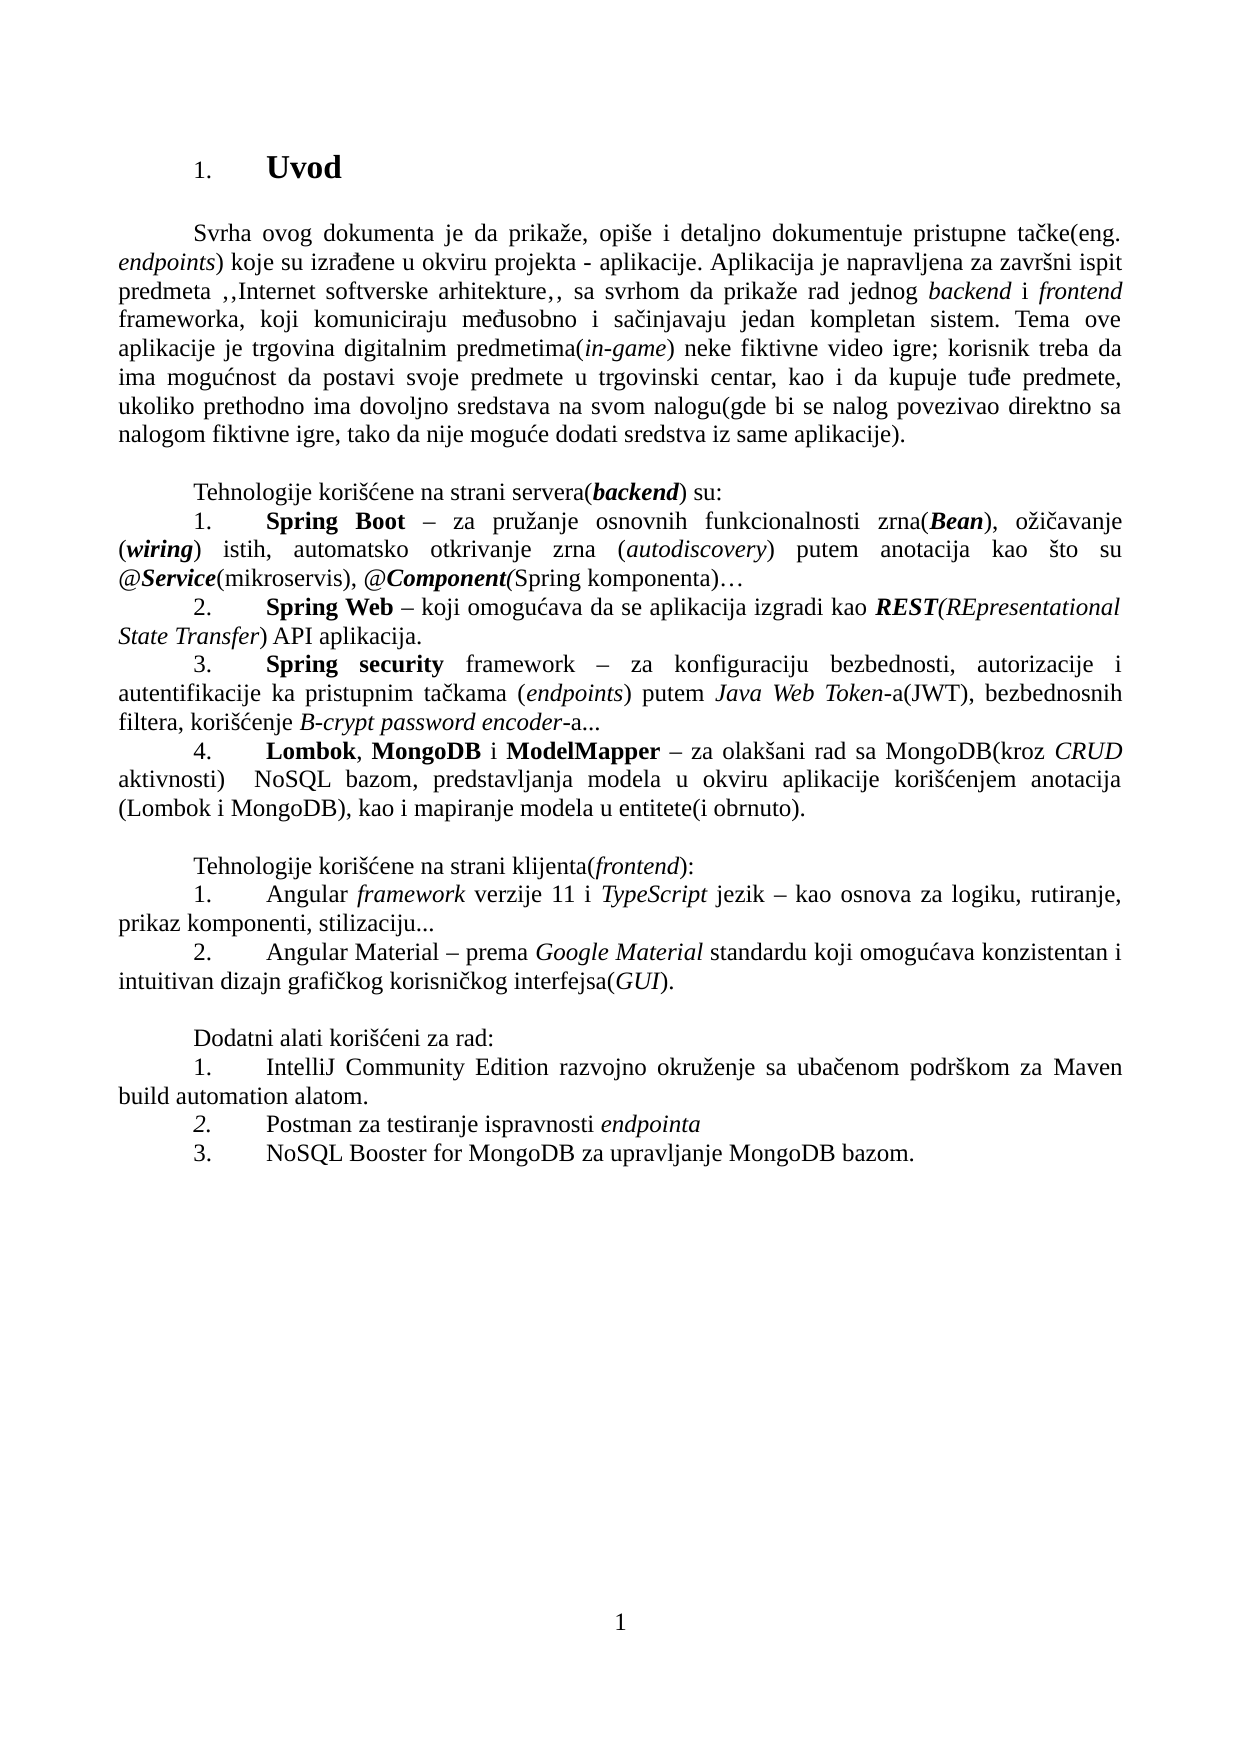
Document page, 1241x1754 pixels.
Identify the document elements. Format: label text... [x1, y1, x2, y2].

text Svrha ovog dokumenta je da prikaže, opiše i detaljno dokumentuje pristupne tačke(eng. endpoints) koje su izrađene u okviru projekta - aplikacije. Aplikacija je napravljena za završni ispit predmeta ‚‚Internet softverske arhitekture‚‚ sa svrhom da prikaže rad jednog backend i frontend frameworka, koji komuniciraju međusobno i sačinjavaju jedan kompletan sistem. Tema ove aplikacije je trgovina digitalnim predmetima(in-game) neke fiktivne video igre; korisnik treba da ima mogućnost da postavi svoje predmete u trgovinski centar, kao i da kupuje tuđe predmete, ukoliko prethodno ima dovoljno sredstava na svom nalogu(gde bi se nalog povezivao direktno sa nalogom fiktivne igre, tako da nije moguće dodati sredstva iz same aplikacije). [118, 218, 1122, 448]
list Spring Boot – za pružanje osnovnih funkcionalnosti zrna(Bean), ožičavanje (wiring) istih, automatsko otkrivanje zrna (autodiscovery) putem anotacija kao što su @Service(mikroservis), @Component(Spring komponenta)… [118, 506, 1122, 592]
text Tehnologije korišćene na strani klijenta(frontend): [118, 851, 1122, 879]
list IntelliJ Community Edition razvojno okruženje sa ubačenom podrškom za Maven build automation alatom. [118, 1052, 1122, 1109]
list Postman za testiranje ispravnosti endpointa [118, 1109, 1122, 1138]
text Tehnologije korišćene na strani servera(backend) su: [118, 477, 1122, 506]
text Dodatni alati korišćeni za rad: [118, 1023, 1122, 1052]
list Lombok, MongoDB i ModelMapper – za olakšani rad sa MongoDB(kroz CRUD aktivnosti) NoSQL bazom, predstavljanja modela u okviru aplikacije korišćenjem anotacija (Lombok i MongoDB), kao i mapiranje modela u entitete(i obrnuto). [118, 736, 1122, 822]
subtitle Uvod [118, 147, 1122, 185]
list Spring Web – koji omogućava da se aplikacija izgradi kao REST(REpresentational State Transfer) API aplikacija. [118, 592, 1122, 649]
list Angular framework verzije 11 i TypeScript jezik – kao osnova za logiku, rutiranje, prikaz komponenti, stilizaciju... [118, 879, 1122, 937]
list Angular Material – prema Google Material standardu koji omogućava konzistentan i intuitivan dizajn grafičkog korisničkog interfejsa(GUI). [118, 937, 1122, 994]
list Spring security framework – za konfiguraciju bezbednosti, autorizacije i autentifikacije ka pristupnim tačkama (endpoints) putem Java Web Token-a(JWT), bezbednosnih filtera, korišćenje B-crypt password encoder-a... [118, 649, 1122, 736]
list NoSQL Booster for MongoDB za upravljanje MongoDB bazom. [118, 1138, 1122, 1167]
